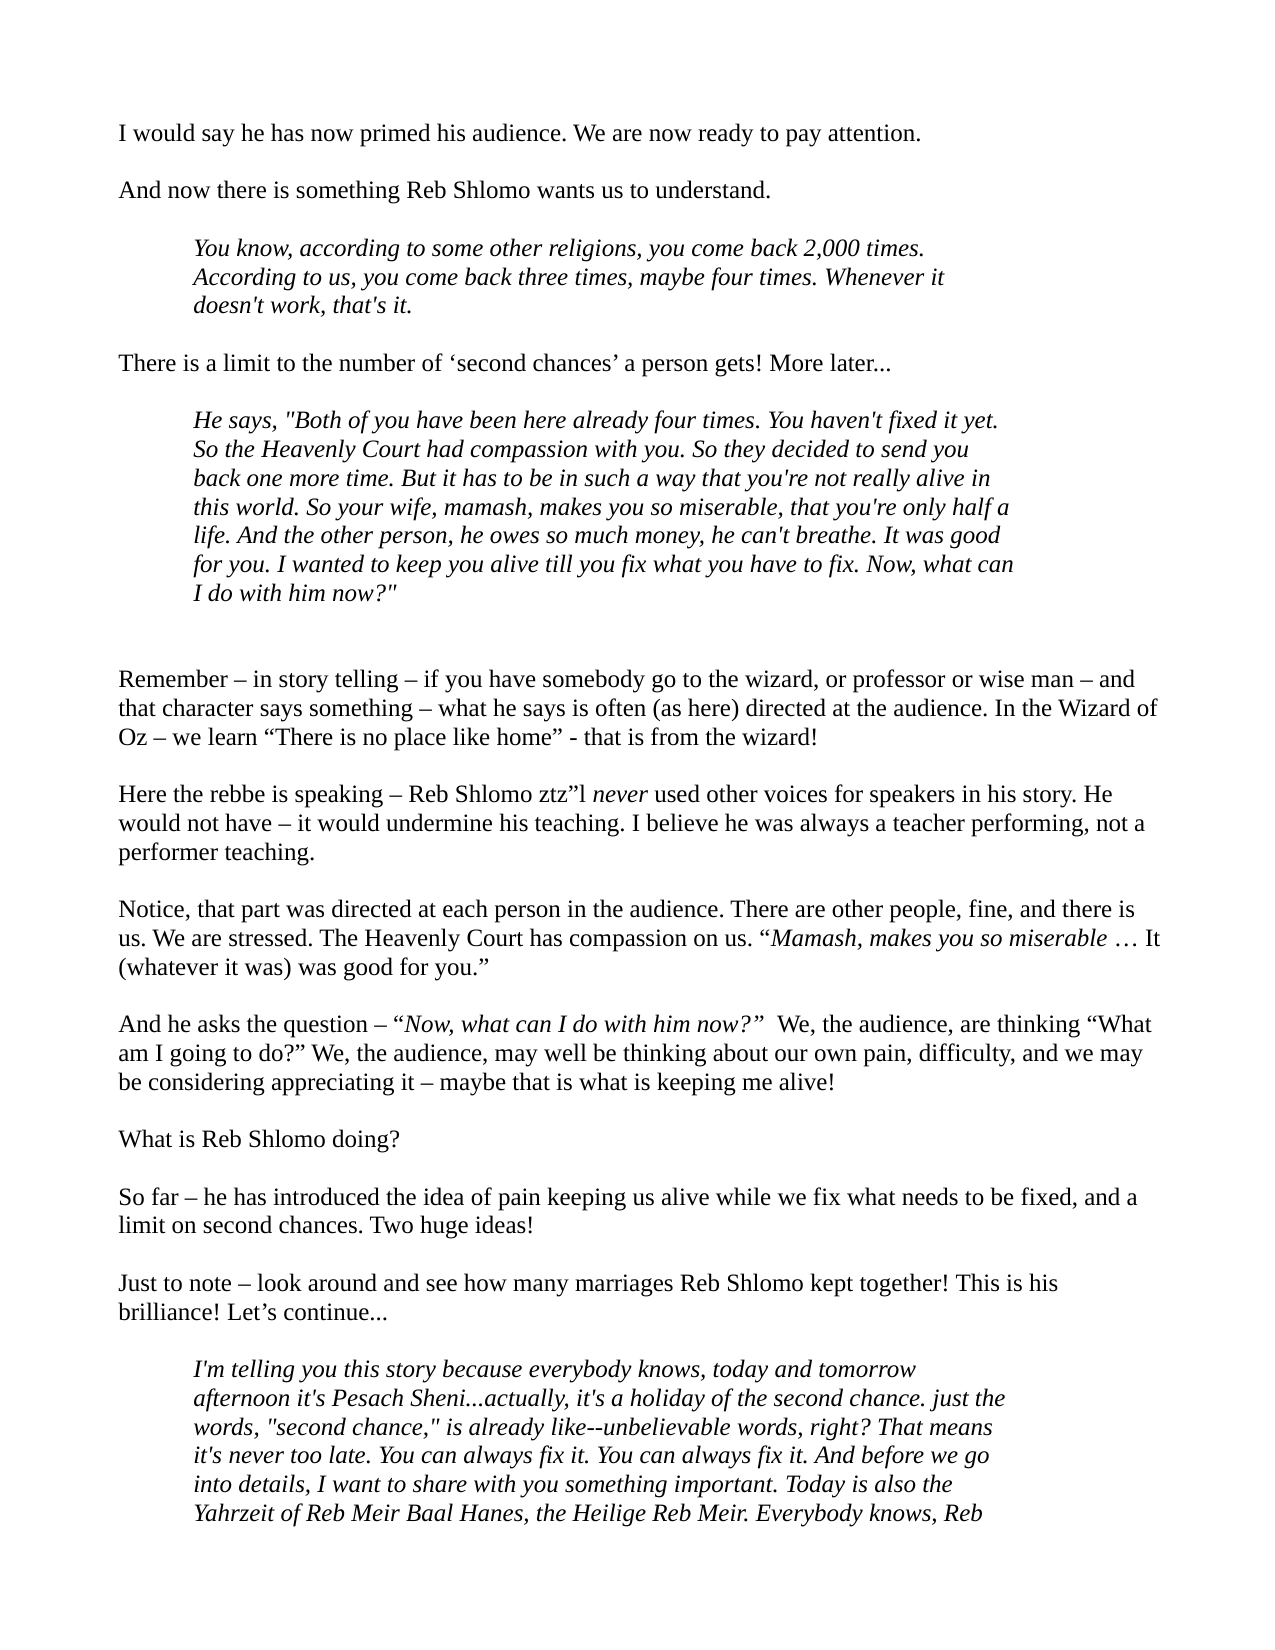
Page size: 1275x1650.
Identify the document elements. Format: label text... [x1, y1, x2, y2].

text You know, according to some other religions, you come back 2,000 times. According to us, you come back three times, maybe four times. Whenever it doesn't work, that's it. [193, 233, 1016, 319]
text Notice, that part was directed at each person in the audience. There are other people, fine, and there is us. We are stressed. The Heavenly Court has compassion on us. “Mamash, makes you so miserable … It (whatever it was) was good for you.” [118, 894, 1166, 981]
text So far – he has introduced the idea of pain keeping us alive while we fix what needs to be fixed, and a limit on second chances. Two huge ideas! [118, 1182, 1166, 1239]
text And now there is something Reb Shlomo wants us to understand. [118, 176, 1166, 204]
text He says, "Both of you have been here already four times. You haven't fixed it yet. So the Heavenly Court had compassion with you. So they decided to send you back one more time. But it has to be in such a way that you're not really alive in this world. So your wife, mamash, makes you so miserable, that you're only half a life. And the other person, he owes so much money, he can't breathe. It was good for you. I wanted to keep you alive till you fix what you have to fix. Now, what can I do with him now?" [193, 406, 1016, 607]
text What is Reb Shlomo doing? [118, 1124, 1166, 1153]
text Just to note – look around and see how many marriages Reb Shlomo kept together! This is his brilliance! Let’s continue... [118, 1268, 1166, 1326]
text There is a limit to the number of ‘second chances’ a person gets! More later... [118, 348, 1016, 377]
text I would say he has now primed his audience. We are now ready to pay attention. [118, 118, 1166, 147]
text Here the rebbe is speaking – Reb Shlomo ztz”l never used other voices for speakers in his story. He would not have – it would undermine his teaching. I believe he was always a teacher performing, not a performer teaching. [118, 779, 1166, 866]
text I'm telling you this story because everybody knows, today and tomorrow afternoon it's Pesach Sheni...actually, it's a holiday of the second chance. just the words, "second chance," is already like--unbelievable words, right? That means it's never too late. You can always fix it. You can always fix it. And before we go into details, I want to share with you something important. Today is also the Yahrzeit of Reb Meir Baal Hanes, the Heilige Reb Meir. Everybody knows, Reb [193, 1354, 1016, 1527]
text Remember – in story telling – if you have somebody go to the wizard, or professor or wise man – and that character says something – what he says is often (as here) directed at the audience. In the Wizard of Oz – we learn “There is no place like home” - that is from the wizard! [118, 664, 1166, 751]
text And he asks the question – “Now, what can I do with him now?” We, the audience, are thinking “What am I going to do?” We, the audience, may well be thinking about our own pain, difficulty, and we may be considering appreciating it – maybe that is what is keeping me alive! [118, 1009, 1166, 1096]
